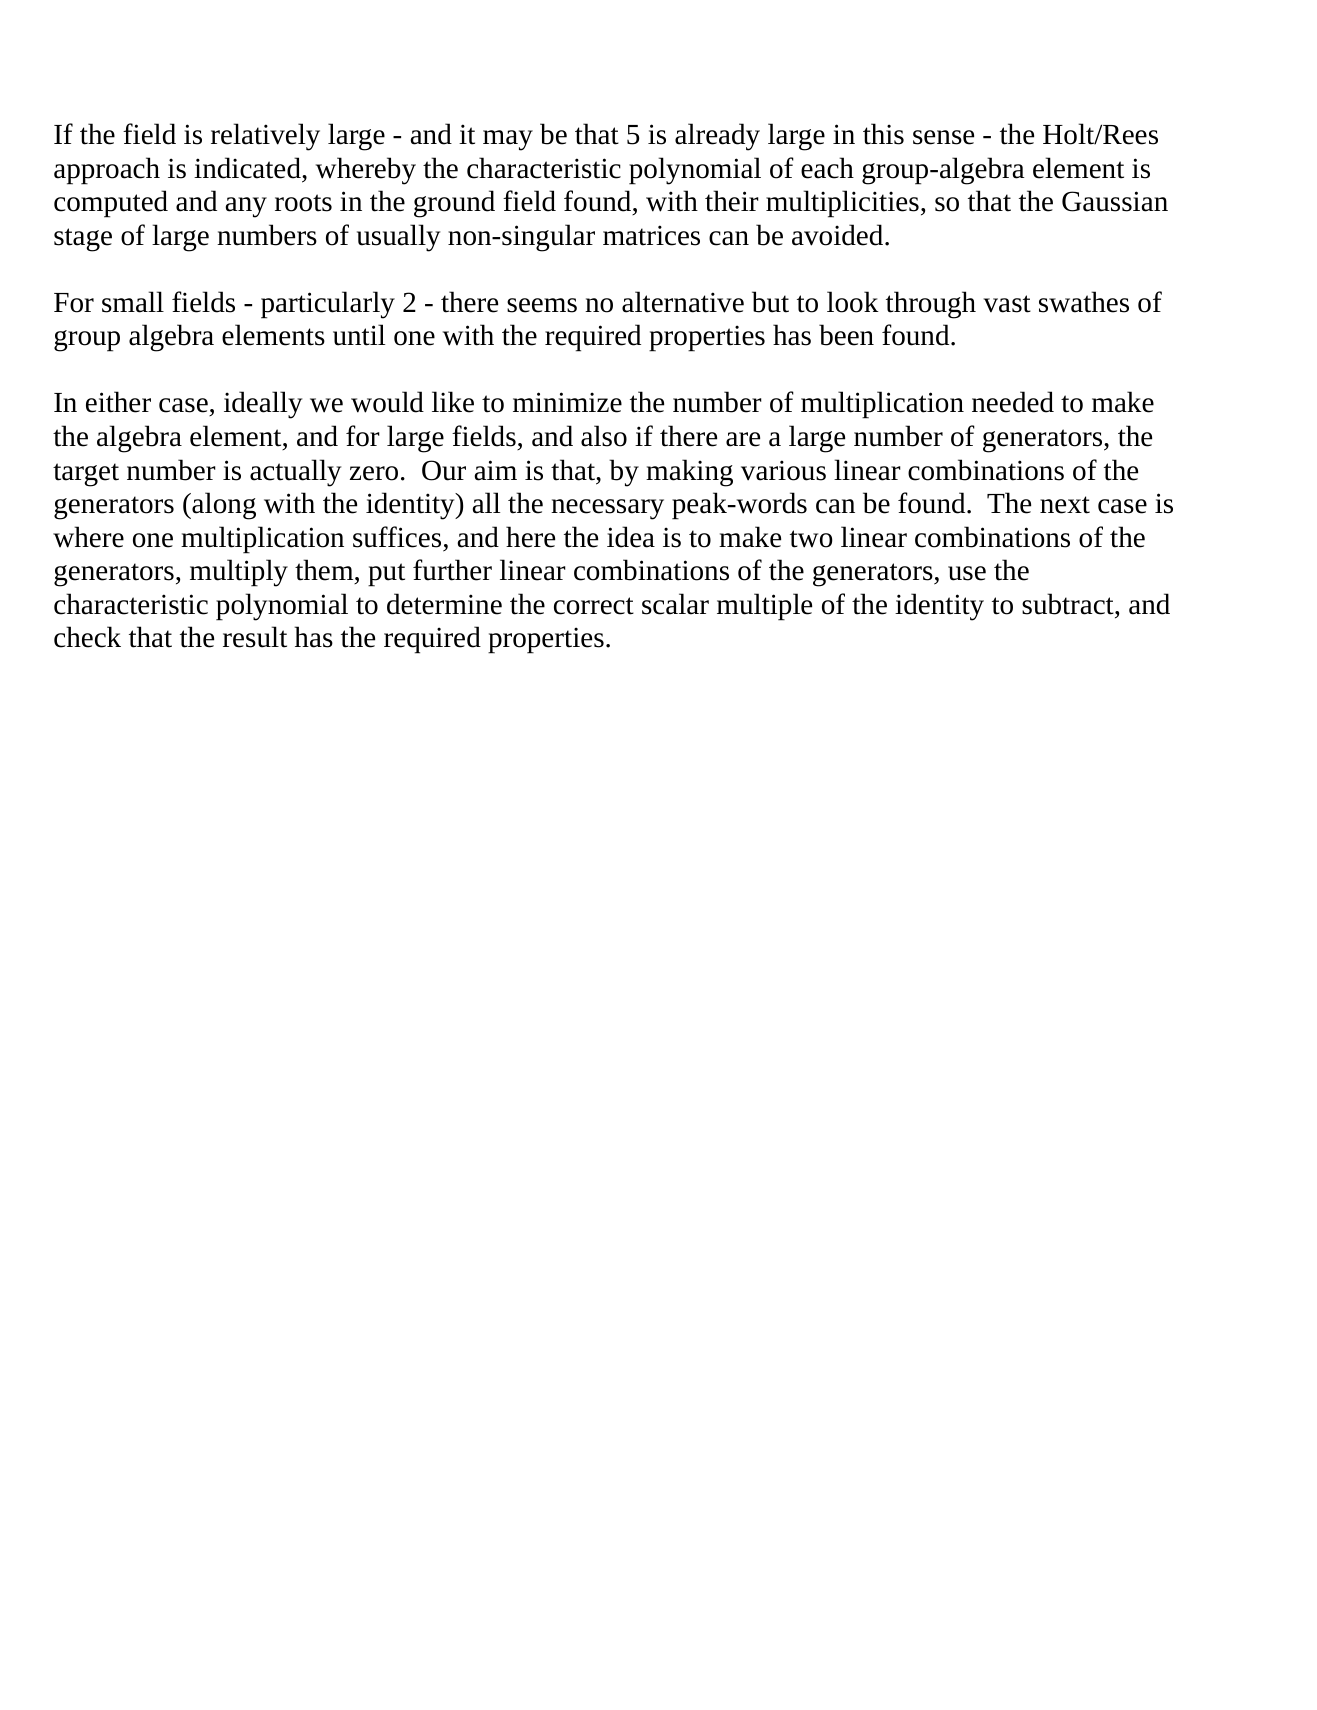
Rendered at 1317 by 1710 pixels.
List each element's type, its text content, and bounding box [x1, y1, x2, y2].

text For small fields - particularly 2 - there seems no alternative but to look through vast swathes of group algebra elements until one with the required properties has been found. [53, 285, 1174, 352]
text If the field is relatively large - and it may be that 5 is already large in this sense - the Holt/Rees approach is indicated, whereby the characteristic polynomial of each group-algebra element is computed and any roots in the ground field found, with their multiplicities, so that the Gaussian stage of large numbers of usually non-singular matrices can be avoided. [53, 117, 1174, 251]
text In either case, ideally we would like to minimize the number of multiplication needed to make the algebra element, and for large fields, and also if there are a large number of generators, the target number is actually zero. Our aim is that, by making various linear combinations of the generators (along with the identity) all the necessary peak-words can be found. The next case is where one multiplication suffices, and here the idea is to make two linear combinations of the generators, multiply them, put further linear combinations of the generators, use the characteristic polynomial to determine the correct scalar multiple of the identity to subtract, and check that the result has the required properties. [53, 386, 1174, 654]
